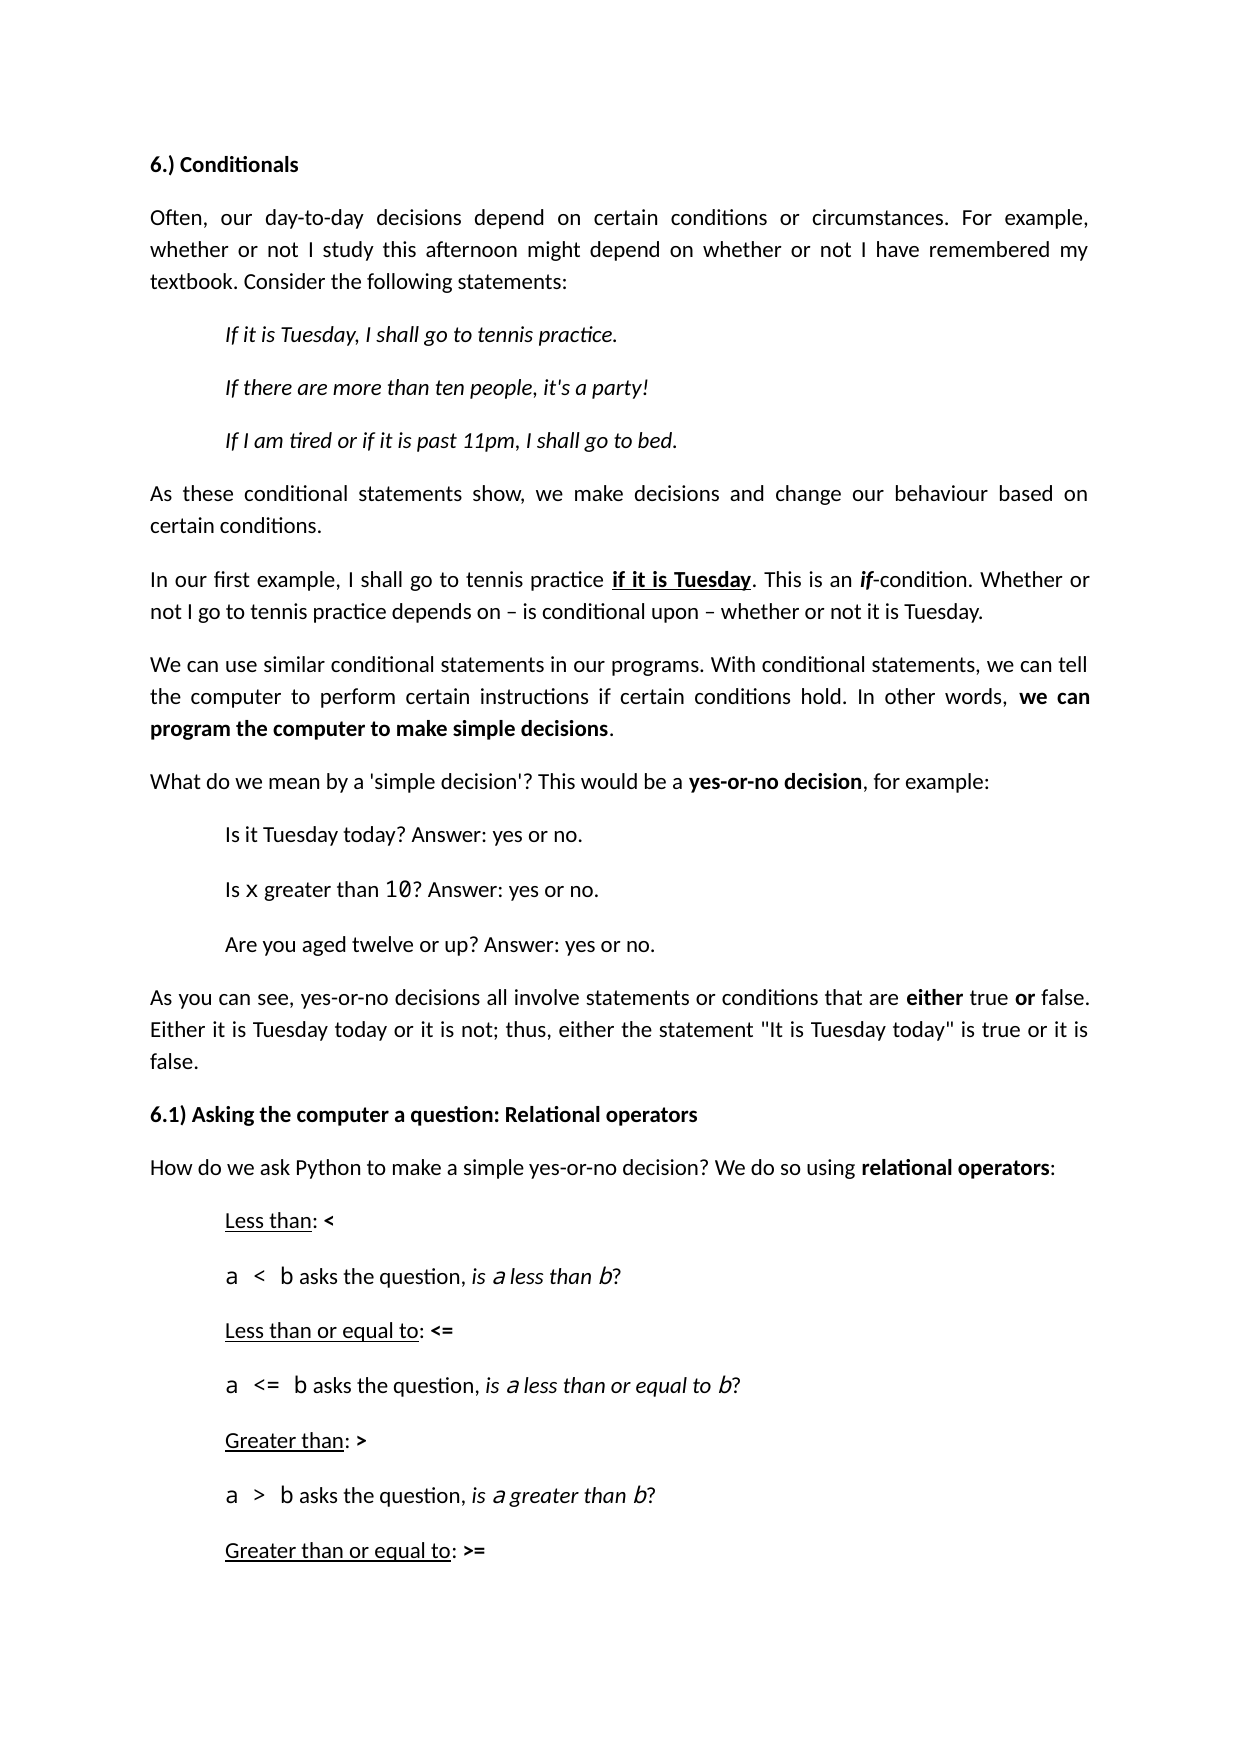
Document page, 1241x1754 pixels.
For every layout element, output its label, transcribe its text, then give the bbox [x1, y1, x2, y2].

text Often, our day-to-day decisions depend on certain conditions or circumstances. For example, whether or not I study this afternoon might depend on whether or not I have remembered my textbook. Consider the following statements: [150, 203, 1090, 295]
text Are you aged twelve or up? Answer: yes or no. [150, 930, 1090, 958]
text As you can see, yes-or-no decisions all involve statements or conditions that are either true or false. Either it is Tuesday today or it is not; thus, either the statement "It is Tuesday today" is true or it is false. [150, 983, 1090, 1076]
text What do we mean by a 'simple decision'? This would be a yes-or-no decision, for example: [150, 767, 1090, 795]
text a <= b asks the question, is a less than or equal to b? [150, 1369, 1090, 1401]
text 6.1) Asking the computer a question: Relational operators [150, 1101, 1090, 1128]
text As these conditional statements show, we make decisions and change our behaviour based on certain conditions. [150, 479, 1090, 540]
text Greater than: > [150, 1426, 1090, 1454]
text Less than: < [150, 1207, 1090, 1234]
text If it is Tuesday, I shall go to tennis practice. [150, 320, 1090, 348]
text How do we ask Python to make a simple yes-or-no decision? We do so using relational operators: [150, 1153, 1090, 1182]
text Is it Tuesday today? Answer: yes or no. [150, 820, 1090, 848]
text 6.) Conditionals [150, 150, 1090, 178]
text If there are more than ten people, it's a party! [150, 373, 1090, 401]
text Is x greater than 10? Answer: yes or no. [150, 873, 1090, 904]
text a < b asks the question, is a less than b? [150, 1259, 1090, 1291]
text We can use similar conditional statements in our programs. With conditional statements, we can tell the computer to perform certain instructions if certain conditions hold. In other words, we can program the computer to make simple decisions. [150, 650, 1090, 742]
text a > b asks the question, is a greater than b? [150, 1479, 1090, 1510]
text Greater than or equal to: >= [150, 1536, 1090, 1564]
text In our first example, I shall go to tennis practice if it is Tuesday. This is an if-condition. Whether or not I go to tennis practice depends on – is conditional upon – whether or not it is Tuesday. [150, 565, 1090, 625]
text If I am tired or if it is past 11pm, I shall go to bed. [150, 426, 1090, 454]
text Less than or equal to: <= [150, 1316, 1090, 1344]
